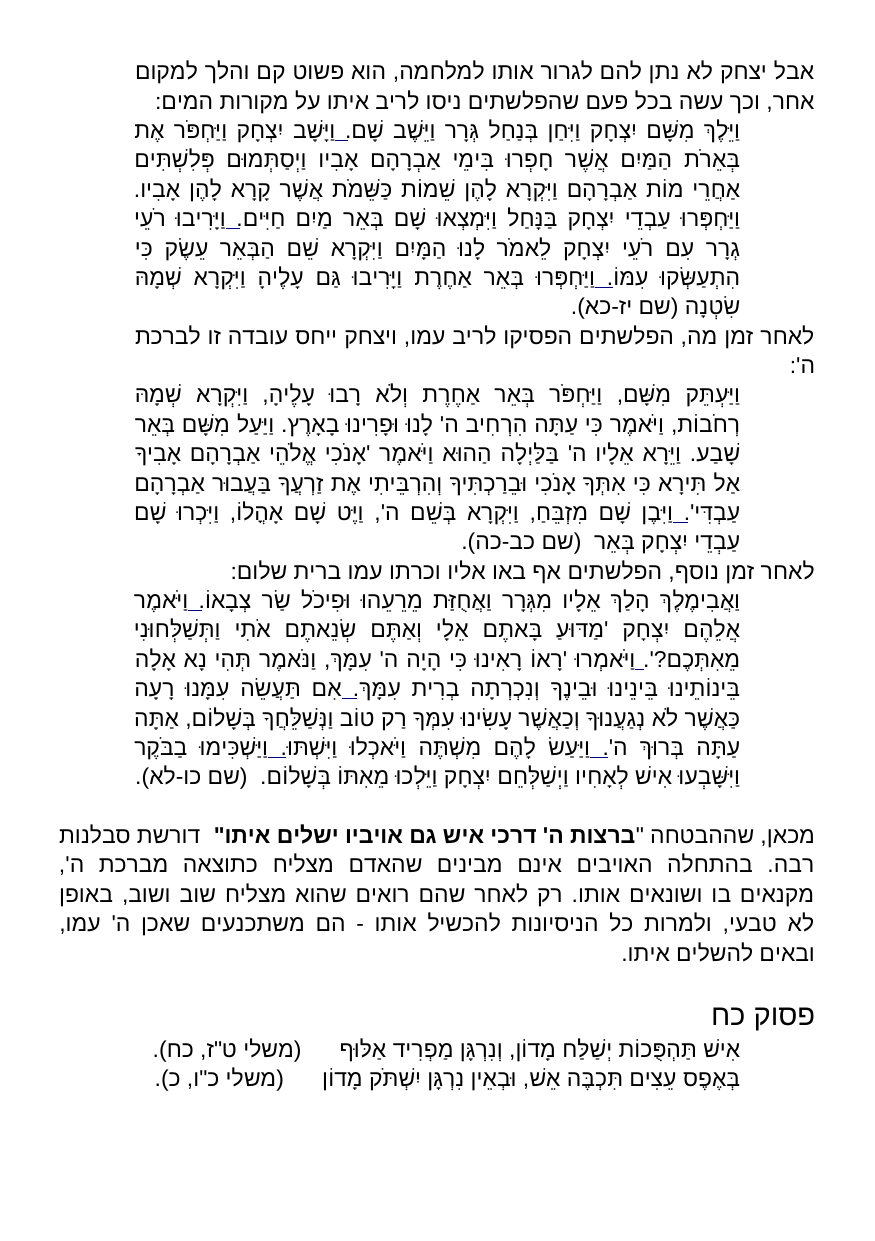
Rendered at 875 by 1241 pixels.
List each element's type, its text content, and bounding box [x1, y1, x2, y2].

text מכאן, שההבטחה "ברצות ה' דרכי איש גם אויביו ישלים איתו" דורשת סבלנות רבה. בהתחלה האויבים אינם מבינים שהאדם מצליח כתוצאה מברכת ה', מקנאים בו ושונאים אותו. רק לאחר שהם רואים שהוא מצליח שוב ושוב, באופן לא טבעי, ולמרות כל הניסיונות להכשיל אותו - הם משתכנעים שאכן ה' עמו, ובאים להשלים איתו. [59, 823, 815, 966]
text וַיַּעְתֵּק מִשָּׁם, וַיַּחְפֹּר בְּאֵר אַחֶרֶת וְלֹא רָבוּ עָלֶיהָ, וַיִּקְרָא שְׁמָהּ רְחֹבוֹת, וַיֹּאמֶר כִּי עַתָּה הִרְחִיב ה' לָנוּ וּפָרִינוּ בָאָרֶץ. וַיַּעַל מִשָּׁם בְּאֵר שָׁבַע. וַיֵּרָא אֵלָיו ה' בַּלַּיְלָה הַהוּא וַיֹּאמֶר 'אָנֹכִי אֱלֹהֵי אַבְרָהָם אָבִיךָ אַל תִּירָא כִּי אִתְּךָ אָנֹכִי וּבֵרַכְתִּיךָ וְהִרְבֵּיתִי אֶת זַרְעֲךָ בַּעֲבוּר אַבְרָהָם עַבְדִּי'. וַיִּבֶן שָׁם מִזְבֵּחַ, וַיִּקְרָא בְּשֵׁם ה', וַיֶּט שָׁם אָהֳלוֹ, וַיִּכְרוּ שָׁם עַבְדֵי יִצְחָק בְּאֵר (שם כב-כה). [134, 382, 740, 554]
text וַיֵּלֶךְ מִשָּׁם יִצְחָק וַיִּחַן בְּנַחַל גְּרָר וַיֵּשֶׁב שָׁם. וַיָּשָׁב יִצְחָק וַיַּחְפֹּר אֶת בְּאֵרֹת הַמַּיִם אֲשֶׁר חָפְרוּ בִּימֵי אַבְרָהָם אָבִיו וַיְסַתְּמוּם פְּלִשְׁתִּים אַחֲרֵי מוֹת אַבְרָהָם וַיִּקְרָא לָהֶן שֵׁמוֹת כַּשֵּׁמֹת אֲשֶׁר קָרָא לָהֶן אָבִיו. וַיַּחְפְּרוּ עַבְדֵי יִצְחָק בַּנָּחַל וַיִּמְצְאוּ שָׁם בְּאֵר מַיִם חַיִּים. וַיָּרִיבוּ רֹעֵי גְרָר עִם רֹעֵי יִצְחָק לֵאמֹר לָנוּ הַמָּיִם וַיִּקְרָא שֵׁם הַבְּאֵר עֵשֶׂק כִּי הִתְעַשְּׂקוּ עִמּוֹ. וַיַּחְפְּרוּ בְּאֵר אַחֶרֶת וַיָּרִיבוּ גַּם עָלֶיהָ וַיִּקְרָא שְׁמָהּ שִׂטְנָה (שם יז-כא). [134, 118, 740, 319]
text פסוק כח [59, 999, 815, 1032]
text אִישׁ תַּהְפֻּכוֹת יְשַׁלַּח מָדוֹן, וְנִרְגָּן מַפְרִיד אַלּוּף (משלי ט"ז, כח). [59, 1036, 740, 1062]
text לאחר זמן נוסף, הפלשתים אף באו אליו וכרתו עמו ברית שלום: [134, 558, 815, 584]
text אבל יצחק לא נתן להם לגרור אותו למלחמה, הוא פשוט קם והלך למקום אחר, וכך עשה בכל פעם שהפלשתים ניסו לריב איתו על מקורות המים: [134, 59, 815, 114]
text בְּאֶפֶס עֵצִים תִּכְבֶּה אֵשׁ, וּבְאֵין נִרְגָּן יִשְׁתֹּק מָדוֹן (משלי כ"ו, כ). [59, 1066, 740, 1091]
text לאחר זמן מה, הפלשתים הפסיקו לריב עמו, ויצחק ייחס עובדה זו לברכת ה': [134, 323, 815, 378]
text וַאֲבִימֶלֶךְ הָלַךְ אֵלָיו מִגְּרָר וַאֲחֻזַּת מֵרֵעֵהוּ וּפִיכֹל שַׂר צְבָאוֹ. וַיֹּאמֶר אֲלֵהֶם יִצְחָק 'מַדּוּעַ בָּאתֶם אֵלָי וְאַתֶּם שְׂנֵאתֶם אֹתִי וַתְּשַׁלְּחוּנִי מֵאִתְּכֶם?'. וַיֹּאמְרוּ 'רָאוֹ רָאִינוּ כִּי הָיָה ה' עִמָּךְ, וַנֹּאמֶר תְּהִי נָא אָלָה בֵּינוֹתֵינוּ בֵּינֵינוּ וּבֵינֶךָ וְנִכְרְתָה בְרִית עִמָּךְ. אִם תַּעֲשֵׂה עִמָּנוּ רָעָה כַּאֲשֶׁר לֹא נְגַעֲנוּךָ וְכַאֲשֶׁר עָשִׂינוּ עִמְּךָ רַק טוֹב וַנְּשַׁלֵּחֲךָ בְּשָׁלוֹם, אַתָּה עַתָּה בְּרוּךְ ה'. וַיַּעַשׂ לָהֶם מִשְׁתֶּה וַיֹּאכְלוּ וַיִּשְׁתּוּ. וַיַּשְׁכִּימוּ בַבֹּקֶר וַיִּשָּׁבְעוּ אִישׁ לְאָחִיו וַיְשַׁלְּחֵם יִצְחָק וַיֵּלְכוּ מֵאִתּוֹ בְּשָׁלוֹם. (שם כו-לא). [134, 588, 740, 789]
